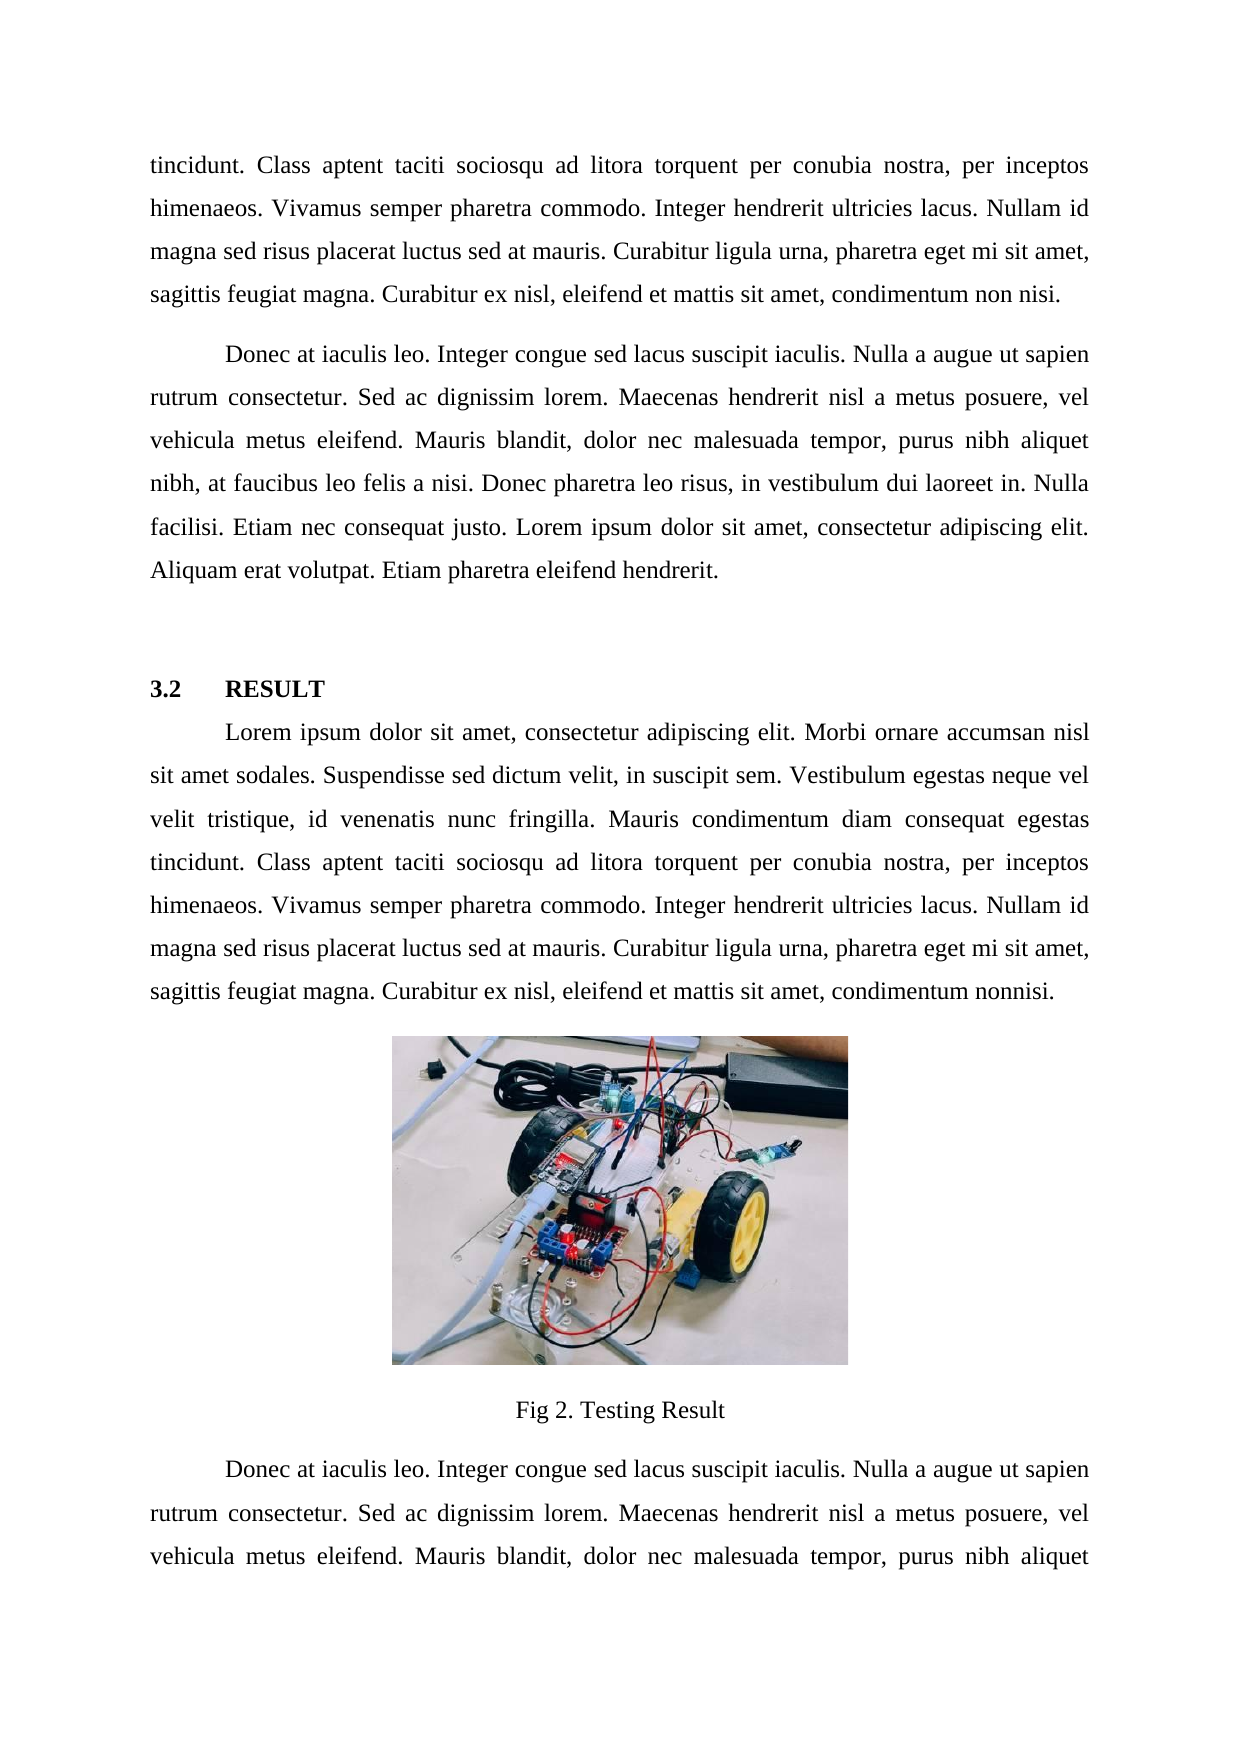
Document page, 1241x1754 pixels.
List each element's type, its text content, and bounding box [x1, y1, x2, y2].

text Donec at iaculis leo. Integer congue sed lacus suscipit iaculis. Nulla a augue ut sapien rutrum consectetur. Sed ac dignissim lorem. Maecenas hendrerit nisl a metus posuere, vel vehicula metus eleifend. Mauris blandit, dolor nec malesuada tempor, purus nibh aliquet [150, 1454, 1090, 1569]
text Fig 2. Testing Result [150, 1395, 1090, 1423]
text Lorem ipsum dolor sit amet, consectetur adipiscing elit. Morbi ornare accumsan nisl sit amet sodales. Suspendisse sed dictum velit, in suscipit sem. Vestibulum egestas neque vel velit tristique, id venenatis nunc fringilla. Mauris condimentum diam consequat egestas tincidunt. Class aptent taciti sociosqu ad litora torquent per conubia nostra, per inceptos himenaeos. Vivamus semper pharetra commodo. Integer hendrerit ultricies lacus. Nullam id magna sed risus placerat luctus sed at mauris. Curabitur ligula urna, pharetra eget mi sit amet, sagittis feugiat magna. Curabitur ex nisl, eleifend et mattis sit amet, condimentum nonnisi. [150, 717, 1090, 1005]
subtitle 3.2 RESULT [150, 674, 1090, 703]
picture [392, 1173, 849, 1365]
text tincidunt. Class aptent taciti sociosqu ad litora torquent per conubia nostra, per inceptos himenaeos. Vivamus semper pharetra commodo. Integer hendrerit ultricies lacus. Nullam id magna sed risus placerat luctus sed at mauris. Curabitur ligula urna, pharetra eget mi sit amet, sagittis feugiat magna. Curabitur ex nisl, eleifend et mattis sit amet, condimentum non nisi. [150, 150, 1090, 308]
text Donec at iaculis leo. Integer congue sed lacus suscipit iaculis. Nulla a augue ut sapien rutrum consectetur. Sed ac dignissim lorem. Maecenas hendrerit nisl a metus posuere, vel vehicula metus eleifend. Mauris blandit, dolor nec malesuada tempor, purus nibh aliquet nibh, at faucibus leo felis a nisi. Donec pharetra leo risus, in vestibulum dui laoreet in. Nulla facilisi. Etiam nec consequat justo. Lorem ipsum dolor sit amet, consectetur adipiscing elit. Aliquam erat volutpat. Etiam pharetra eleifend hendrerit. [150, 339, 1090, 583]
